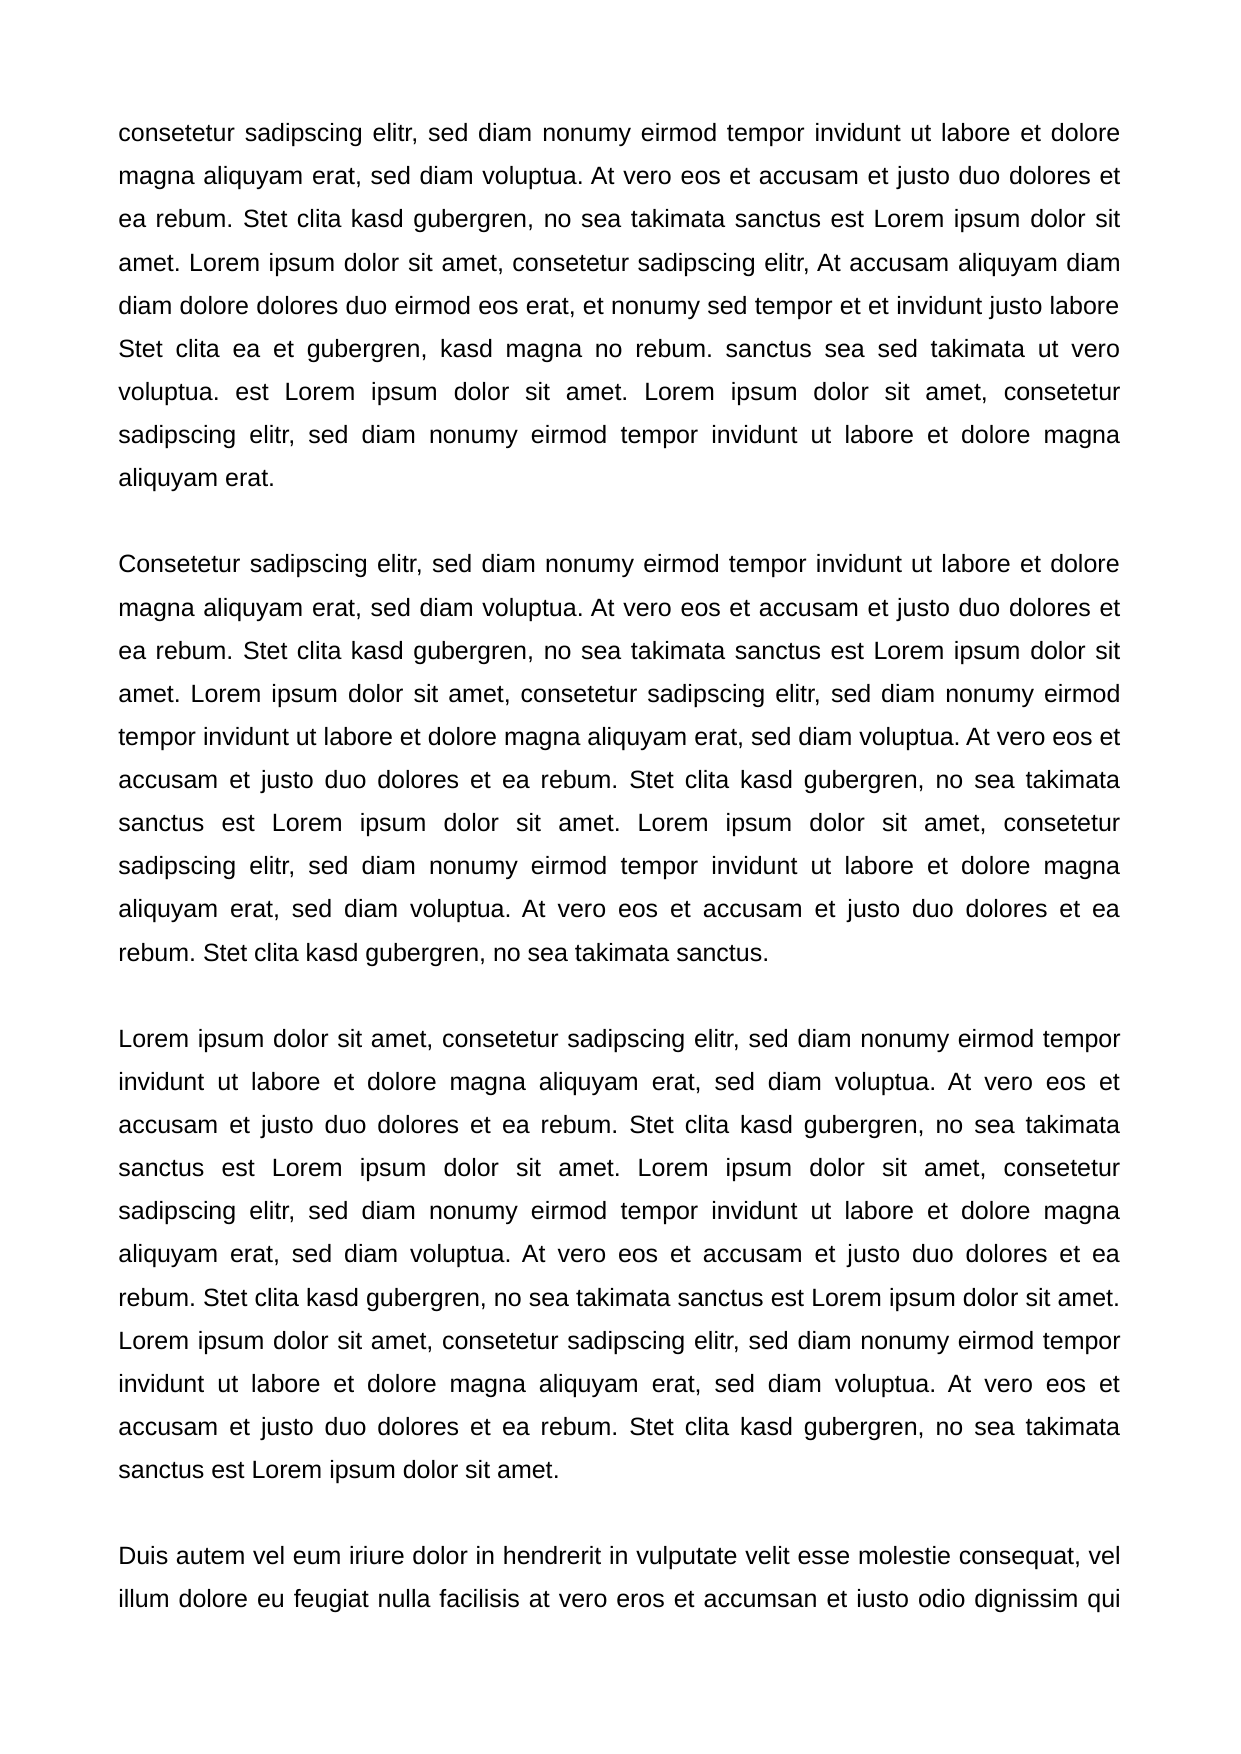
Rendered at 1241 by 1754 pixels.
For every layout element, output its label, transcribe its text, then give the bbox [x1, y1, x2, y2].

text Duis autem vel eum iriure dolor in hendrerit in vulputate velit esse molestie consequat, vel illum dolore eu feugiat nulla facilisis at vero eros et accumsan et iusto odio dignissim qui [118, 1541, 1122, 1613]
text consetetur sadipscing elitr, sed diam nonumy eirmod tempor invidunt ut labore et dolore magna aliquyam erat, sed diam voluptua. At vero eos et accusam et justo duo dolores et ea rebum. Stet clita kasd gubergren, no sea takimata sanctus est Lorem ipsum dolor sit amet. Lorem ipsum dolor sit amet, consetetur sadipscing elitr, At accusam aliquyam diam diam dolore dolores duo eirmod eos erat, et nonumy sed tempor et et invidunt justo labore Stet clita ea et gubergren, kasd magna no rebum. sanctus sea sed takimata ut vero voluptua. est Lorem ipsum dolor sit amet. Lorem ipsum dolor sit amet, consetetur sadipscing elitr, sed diam nonumy eirmod tempor invidunt ut labore et dolore magna aliquyam erat. [118, 118, 1122, 492]
text Consetetur sadipscing elitr, sed diam nonumy eirmod tempor invidunt ut labore et dolore magna aliquyam erat, sed diam voluptua. At vero eos et accusam et justo duo dolores et ea rebum. Stet clita kasd gubergren, no sea takimata sanctus est Lorem ipsum dolor sit amet. Lorem ipsum dolor sit amet, consetetur sadipscing elitr, sed diam nonumy eirmod tempor invidunt ut labore et dolore magna aliquyam erat, sed diam voluptua. At vero eos et accusam et justo duo dolores et ea rebum. Stet clita kasd gubergren, no sea takimata sanctus est Lorem ipsum dolor sit amet. Lorem ipsum dolor sit amet, consetetur sadipscing elitr, sed diam nonumy eirmod tempor invidunt ut labore et dolore magna aliquyam erat, sed diam voluptua. At vero eos et accusam et justo duo dolores et ea rebum. Stet clita kasd gubergren, no sea takimata sanctus. [118, 549, 1122, 966]
text Lorem ipsum dolor sit amet, consetetur sadipscing elitr, sed diam nonumy eirmod tempor invidunt ut labore et dolore magna aliquyam erat, sed diam voluptua. At vero eos et accusam et justo duo dolores et ea rebum. Stet clita kasd gubergren, no sea takimata sanctus est Lorem ipsum dolor sit amet. Lorem ipsum dolor sit amet, consetetur sadipscing elitr, sed diam nonumy eirmod tempor invidunt ut labore et dolore magna aliquyam erat, sed diam voluptua. At vero eos et accusam et justo duo dolores et ea rebum. Stet clita kasd gubergren, no sea takimata sanctus est Lorem ipsum dolor sit amet. Lorem ipsum dolor sit amet, consetetur sadipscing elitr, sed diam nonumy eirmod tempor invidunt ut labore et dolore magna aliquyam erat, sed diam voluptua. At vero eos et accusam et justo duo dolores et ea rebum. Stet clita kasd gubergren, no sea takimata sanctus est Lorem ipsum dolor sit amet. [118, 1024, 1122, 1484]
